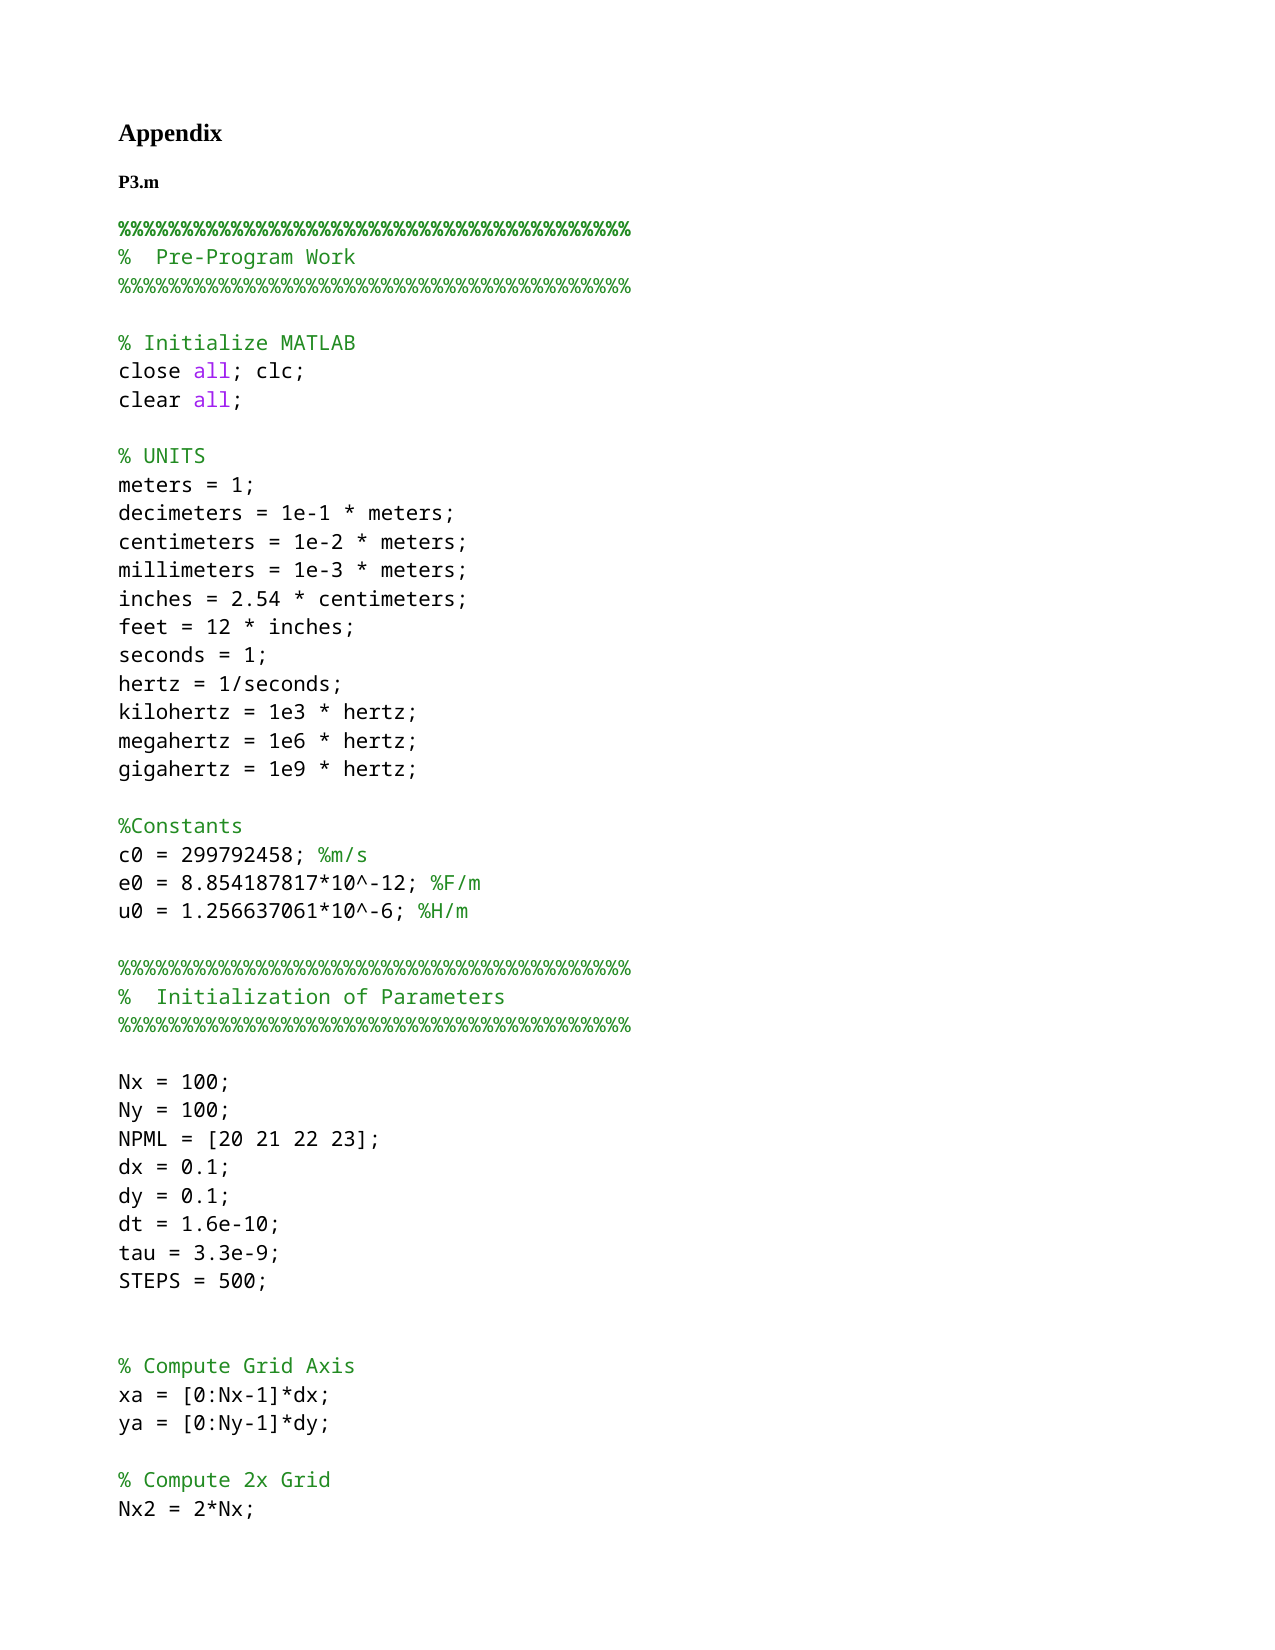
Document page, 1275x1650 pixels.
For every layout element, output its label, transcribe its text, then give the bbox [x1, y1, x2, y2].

text STEPS = 500; [118, 1266, 1157, 1295]
text close all; clc; [118, 356, 1157, 385]
text dt = 1.6e-10; [118, 1209, 1157, 1238]
text %%%%%%%%%%%%%%%%%%%%%%%%%%%%%%%%%%%%%%%%% [118, 214, 1157, 242]
text meters = 1; [118, 470, 1157, 498]
text millimeters = 1e-3 * meters; [118, 555, 1157, 584]
text %%%%%%%%%%%%%%%%%%%%%%%%%%%%%%%%%%%%%%%%% [118, 1010, 1157, 1039]
text u0 = 1.256637061*10^-6; %H/m [118, 897, 1157, 925]
text xa = [0:Nx-1]*dx; [118, 1380, 1157, 1408]
text Ny = 100; [118, 1096, 1157, 1124]
text ya = [0:Ny-1]*dy; [118, 1408, 1157, 1437]
text c0 = 299792458; %m/s [118, 840, 1157, 868]
text dx = 0.1; [118, 1152, 1157, 1181]
text NPML = [20 21 22 23]; [118, 1124, 1157, 1152]
text decimeters = 1e-1 * meters; [118, 498, 1157, 527]
text seconds = 1; [118, 641, 1157, 669]
text % Compute 2x Grid [118, 1465, 1157, 1494]
text centimeters = 1e-2 * meters; [118, 527, 1157, 555]
text dy = 0.1; [118, 1181, 1157, 1209]
text megahertz = 1e6 * hertz; [118, 726, 1157, 754]
text %%%%%%%%%%%%%%%%%%%%%%%%%%%%%%%%%%%%%%%%% [118, 953, 1157, 982]
text P3.m [118, 171, 1157, 192]
text % UNITS [118, 442, 1157, 470]
text % Compute Grid Axis [118, 1352, 1157, 1380]
text tau = 3.3e-9; [118, 1238, 1157, 1266]
text Nx = 100; [118, 1067, 1157, 1096]
text feet = 12 * inches; [118, 612, 1157, 641]
text gigahertz = 1e9 * hertz; [118, 754, 1157, 783]
text %Constants [118, 811, 1157, 840]
text e0 = 8.854187817*10^-12; %F/m [118, 868, 1157, 897]
text inches = 2.54 * centimeters; [118, 584, 1157, 612]
text hertz = 1/seconds; [118, 669, 1157, 697]
text % Pre-Program Work [118, 242, 1157, 271]
text clear all; [118, 385, 1157, 413]
text Nx2 = 2*Nx; [118, 1494, 1157, 1522]
text kilohertz = 1e3 * hertz; [118, 697, 1157, 726]
text % Initialization of Parameters [118, 982, 1157, 1010]
text Appendix [118, 118, 1157, 147]
text %%%%%%%%%%%%%%%%%%%%%%%%%%%%%%%%%%%%%%%%% [118, 271, 1157, 299]
text % Initialize MATLAB [118, 328, 1157, 356]
